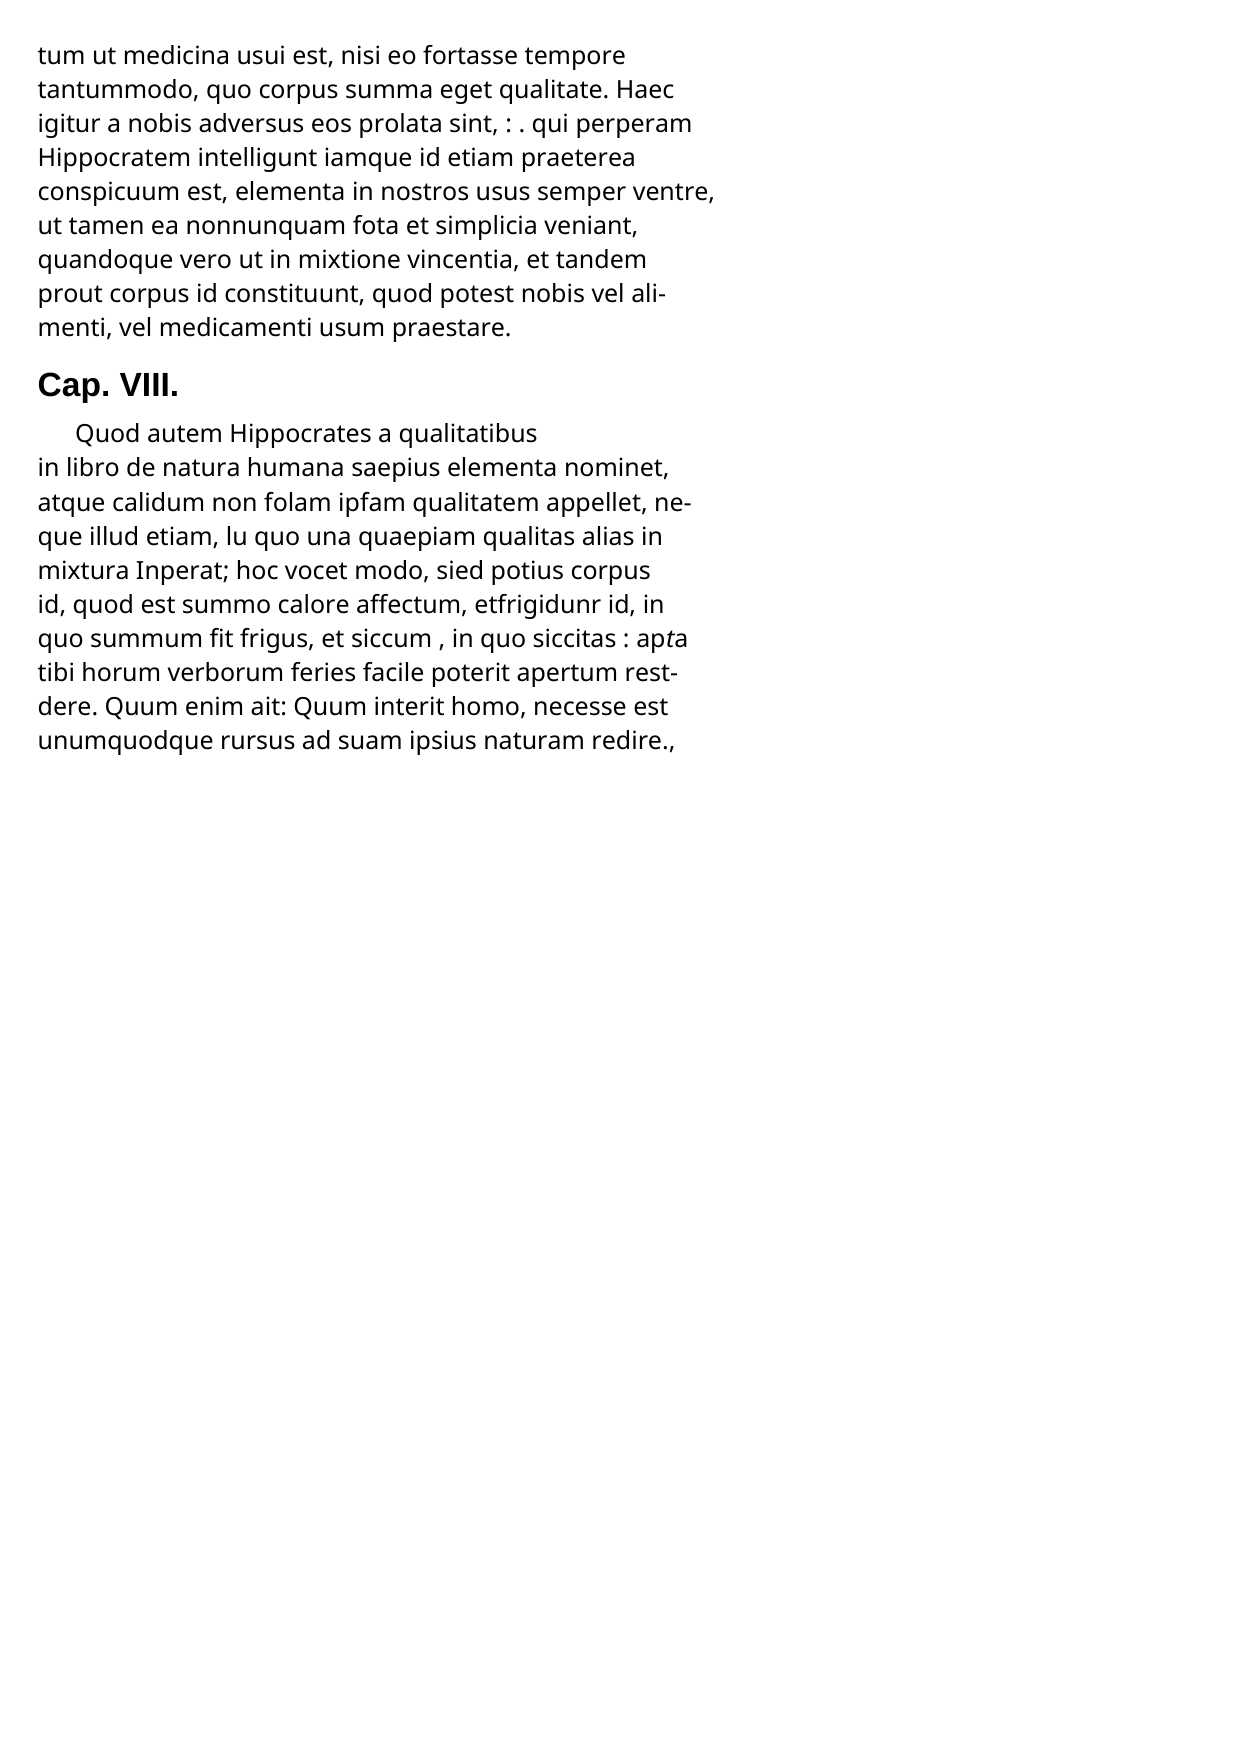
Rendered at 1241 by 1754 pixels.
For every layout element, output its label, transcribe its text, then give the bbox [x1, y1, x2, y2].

text tum ut medicina usui est, nisi eo fortasse tempore tantummodo, quo corpus summa eget qualitate. Haec igitur a nobis adversus eos prolata sint, : . qui perperam Hippocratem intelligunt iamque id etiam praeterea conspicuum est, elementa in nostros usus semper ventre, ut tamen ea nonnunquam fota et simplicia veniant, quandoque vero ut in mixtione vincentia, et tandem prout corpus id constituunt, quod potest nobis vel ali- menti, vel medicamenti usum praestare. [37, 37, 1203, 344]
subtitle Cap. VIII. [37, 365, 1203, 403]
text Quod autem Hippocrates a qualitatibus in libro de natura humana saepius elementa nominet, atque calidum non folam ipfam qualitatem appellet, ne- que illud etiam, lu quo una quaepiam qualitas alias in mixtura Inperat; hoc vocet modo, sied potius corpus id, quod est summo calore affectum, etfrigidunr id, in quo summum fit frigus, et siccum , in quo siccitas : apta tibi horum verborum feries facile poterit apertum rest- dere. Quum enim ait: Quum interit homo, necesse est unumquodque rursus ad suam ipsius naturam redire., [37, 416, 1203, 757]
